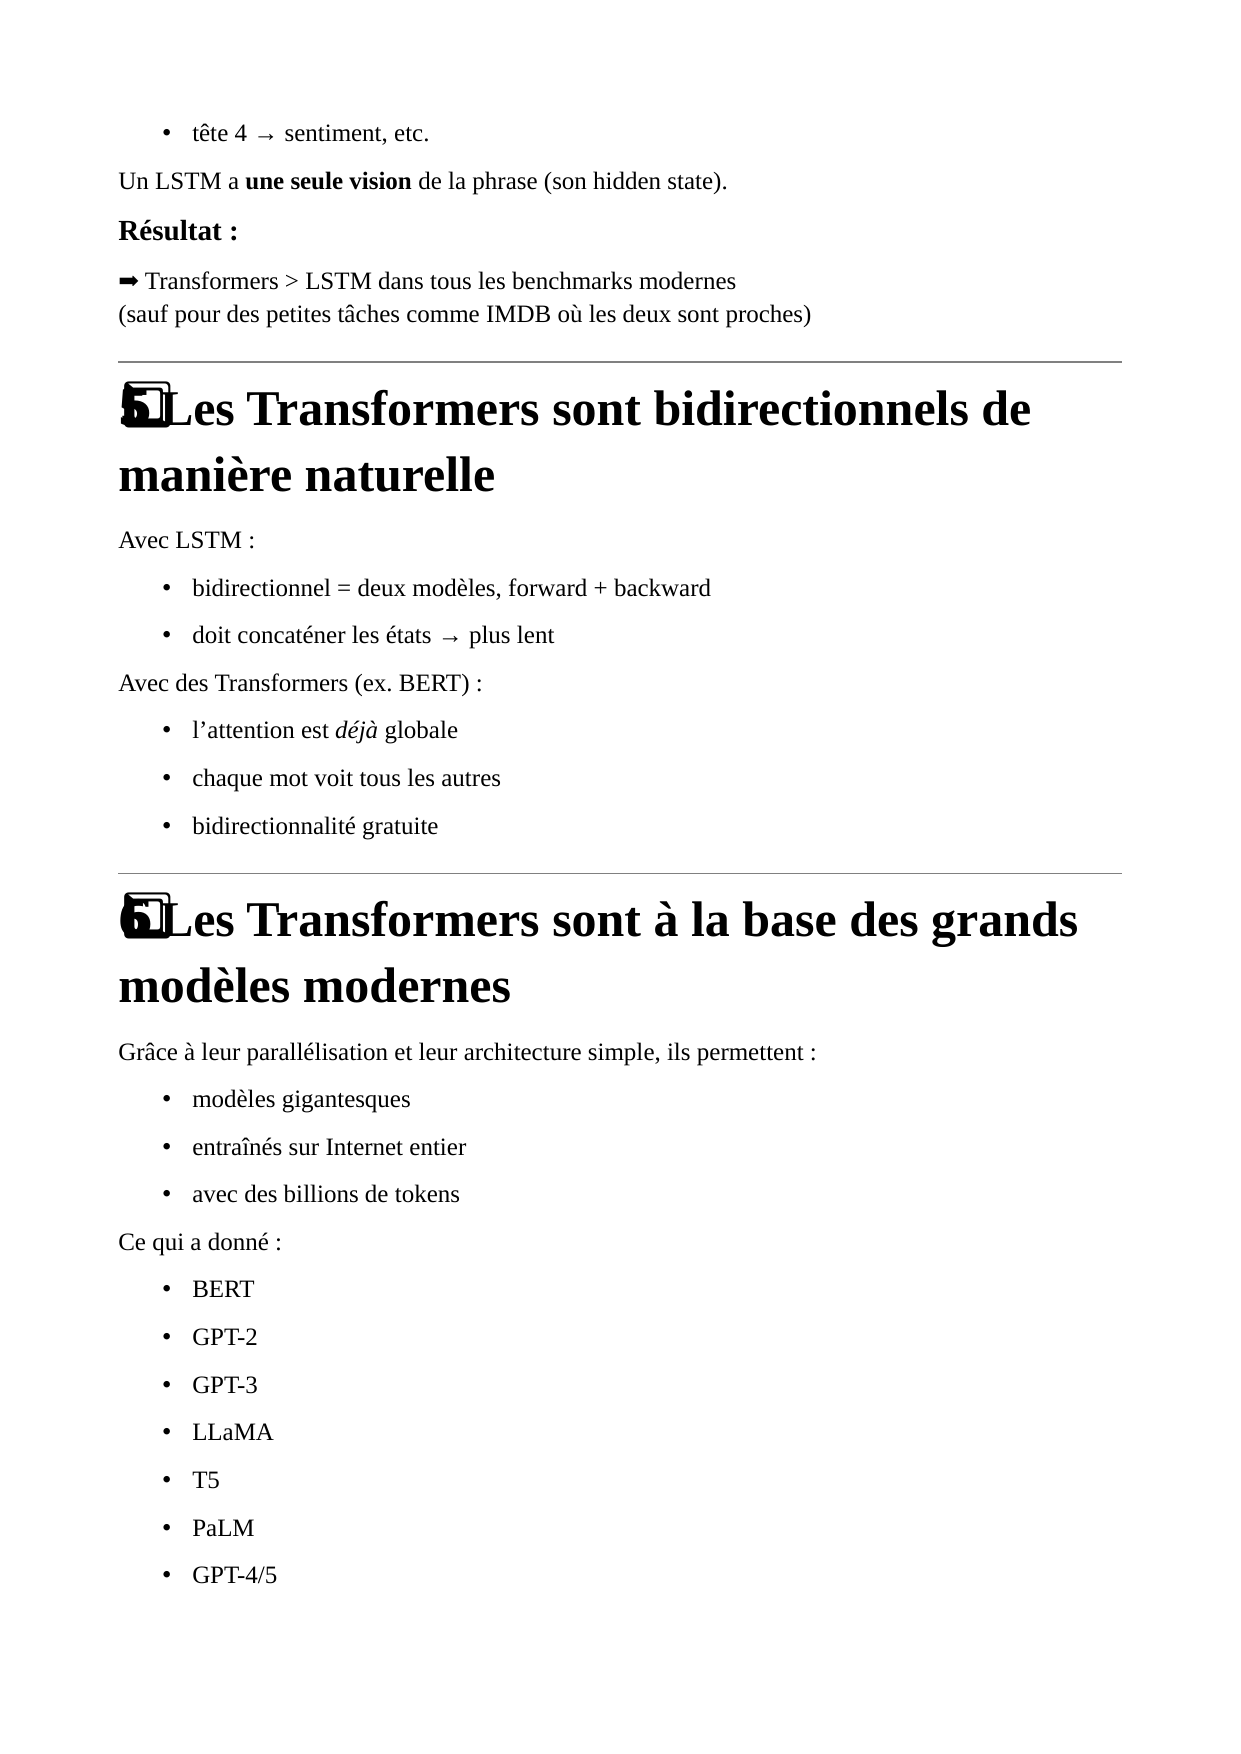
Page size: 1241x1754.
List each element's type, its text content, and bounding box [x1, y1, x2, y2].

subtitle Résultat : [118, 213, 1122, 247]
list T5 [162, 1465, 1122, 1494]
subtitle 6️⃣ Les Transformers sont à la base des grands modèles modernes [118, 890, 1122, 1013]
text Un LSTM a une seule vision de la phrase (son hidden state). [118, 166, 1122, 194]
text Ce qui a donné : [118, 1227, 1122, 1256]
list chaque mot voit tous les autres [162, 763, 1122, 792]
list doit concaténer les états → plus lent [162, 620, 1122, 649]
list bidirectionnalité gratuite [162, 811, 1122, 839]
list PaLM [162, 1513, 1122, 1541]
list GPT-4/5 [162, 1560, 1122, 1589]
text ➡️ Transformers > LSTM dans tous les benchmarks modernes (sauf pour des petites tâches comme IMDB où les deux sont proches) [118, 266, 1122, 328]
text Grâce à leur parallélisation et leur architecture simple, ils permettent : [118, 1037, 1122, 1065]
list GPT-3 [162, 1370, 1122, 1398]
list modèles gigantesques [162, 1084, 1122, 1113]
list entraînés sur Internet entier [162, 1132, 1122, 1161]
list GPT-2 [162, 1322, 1122, 1351]
text Avec des Transformers (ex. BERT) : [118, 668, 1122, 697]
list avec des billions de tokens [162, 1179, 1122, 1208]
text Avec LSTM : [118, 525, 1122, 554]
list LLaMA [162, 1417, 1122, 1446]
list l’attention est déjà globale [162, 716, 1122, 744]
list BERT [162, 1274, 1122, 1303]
list tête 4 → sentiment, etc. [162, 118, 1122, 147]
subtitle 5️⃣ Les Transformers sont bidirectionnels de manière naturelle [118, 378, 1122, 502]
list bidirectionnel = deux modèles, forward + backward [162, 573, 1122, 602]
